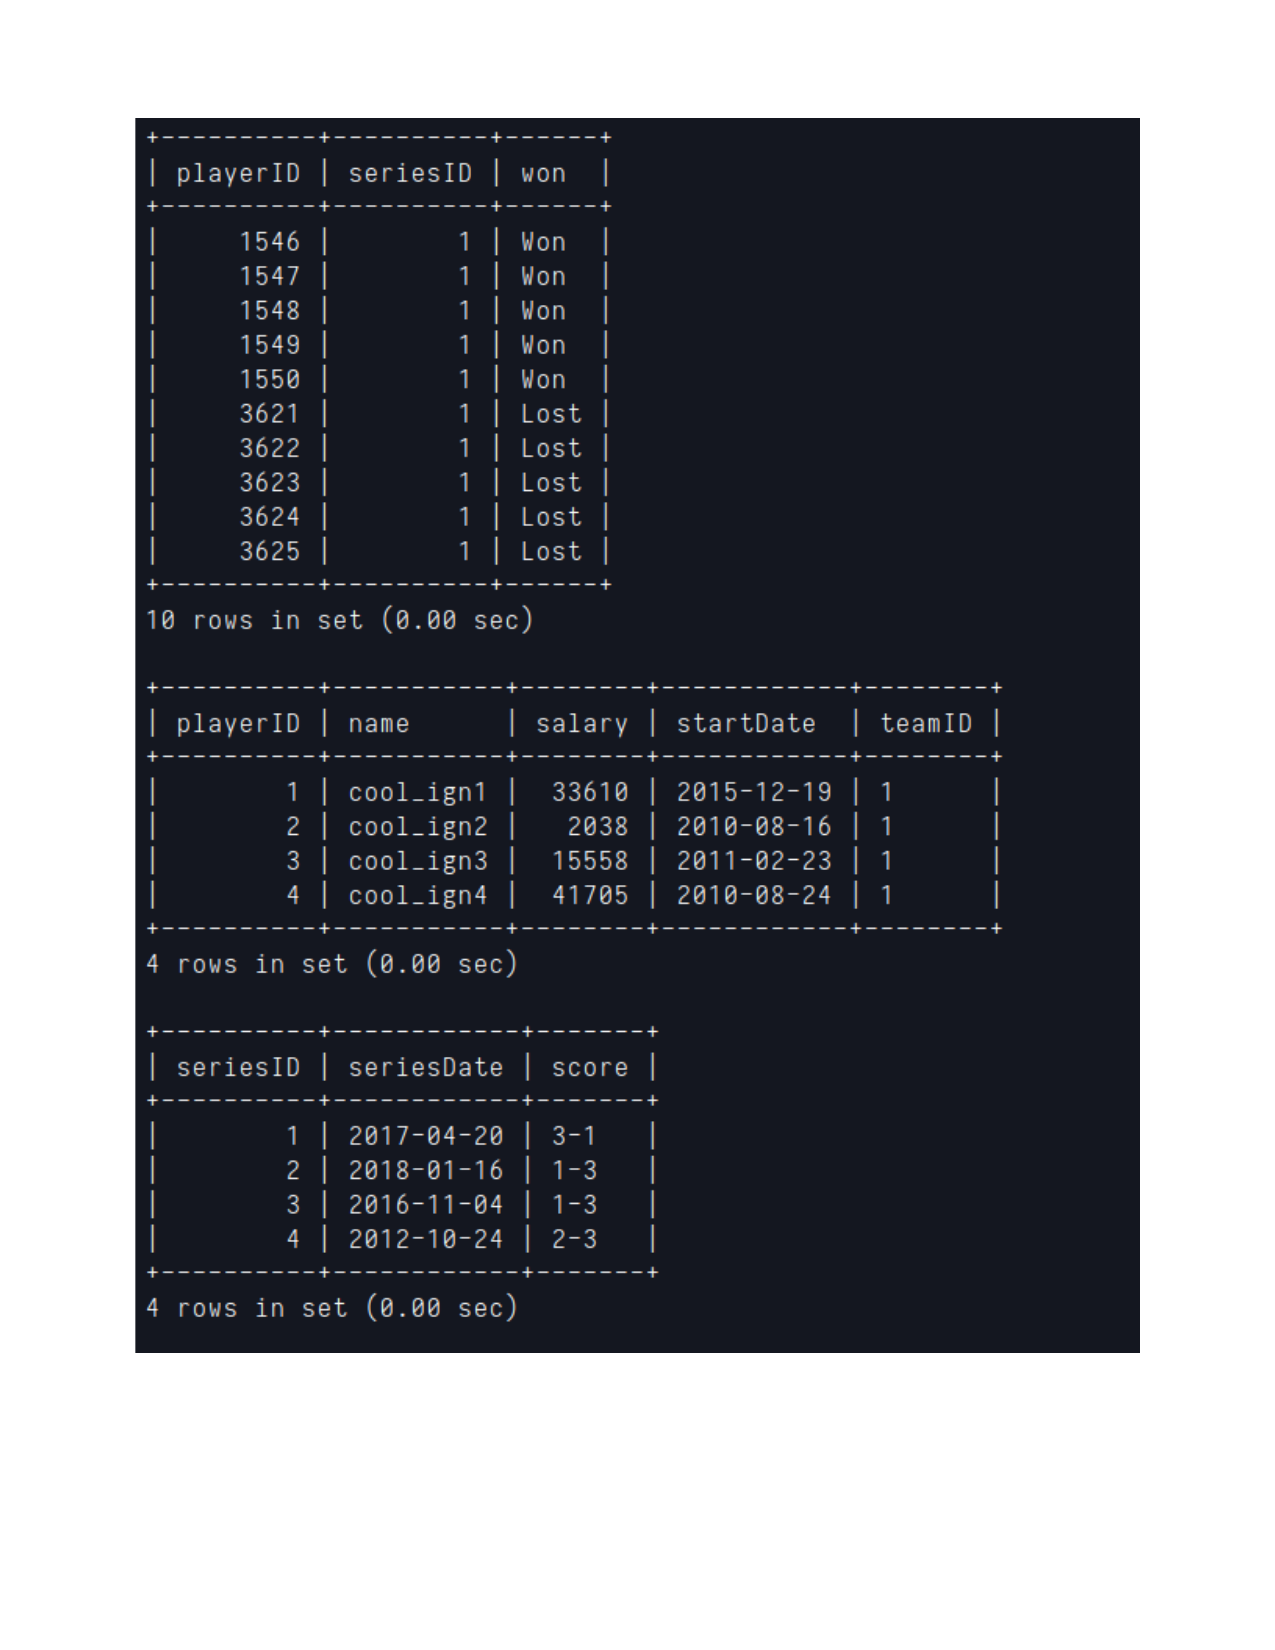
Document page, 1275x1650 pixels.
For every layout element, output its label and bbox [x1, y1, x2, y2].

picture [135, 118, 1140, 1353]
